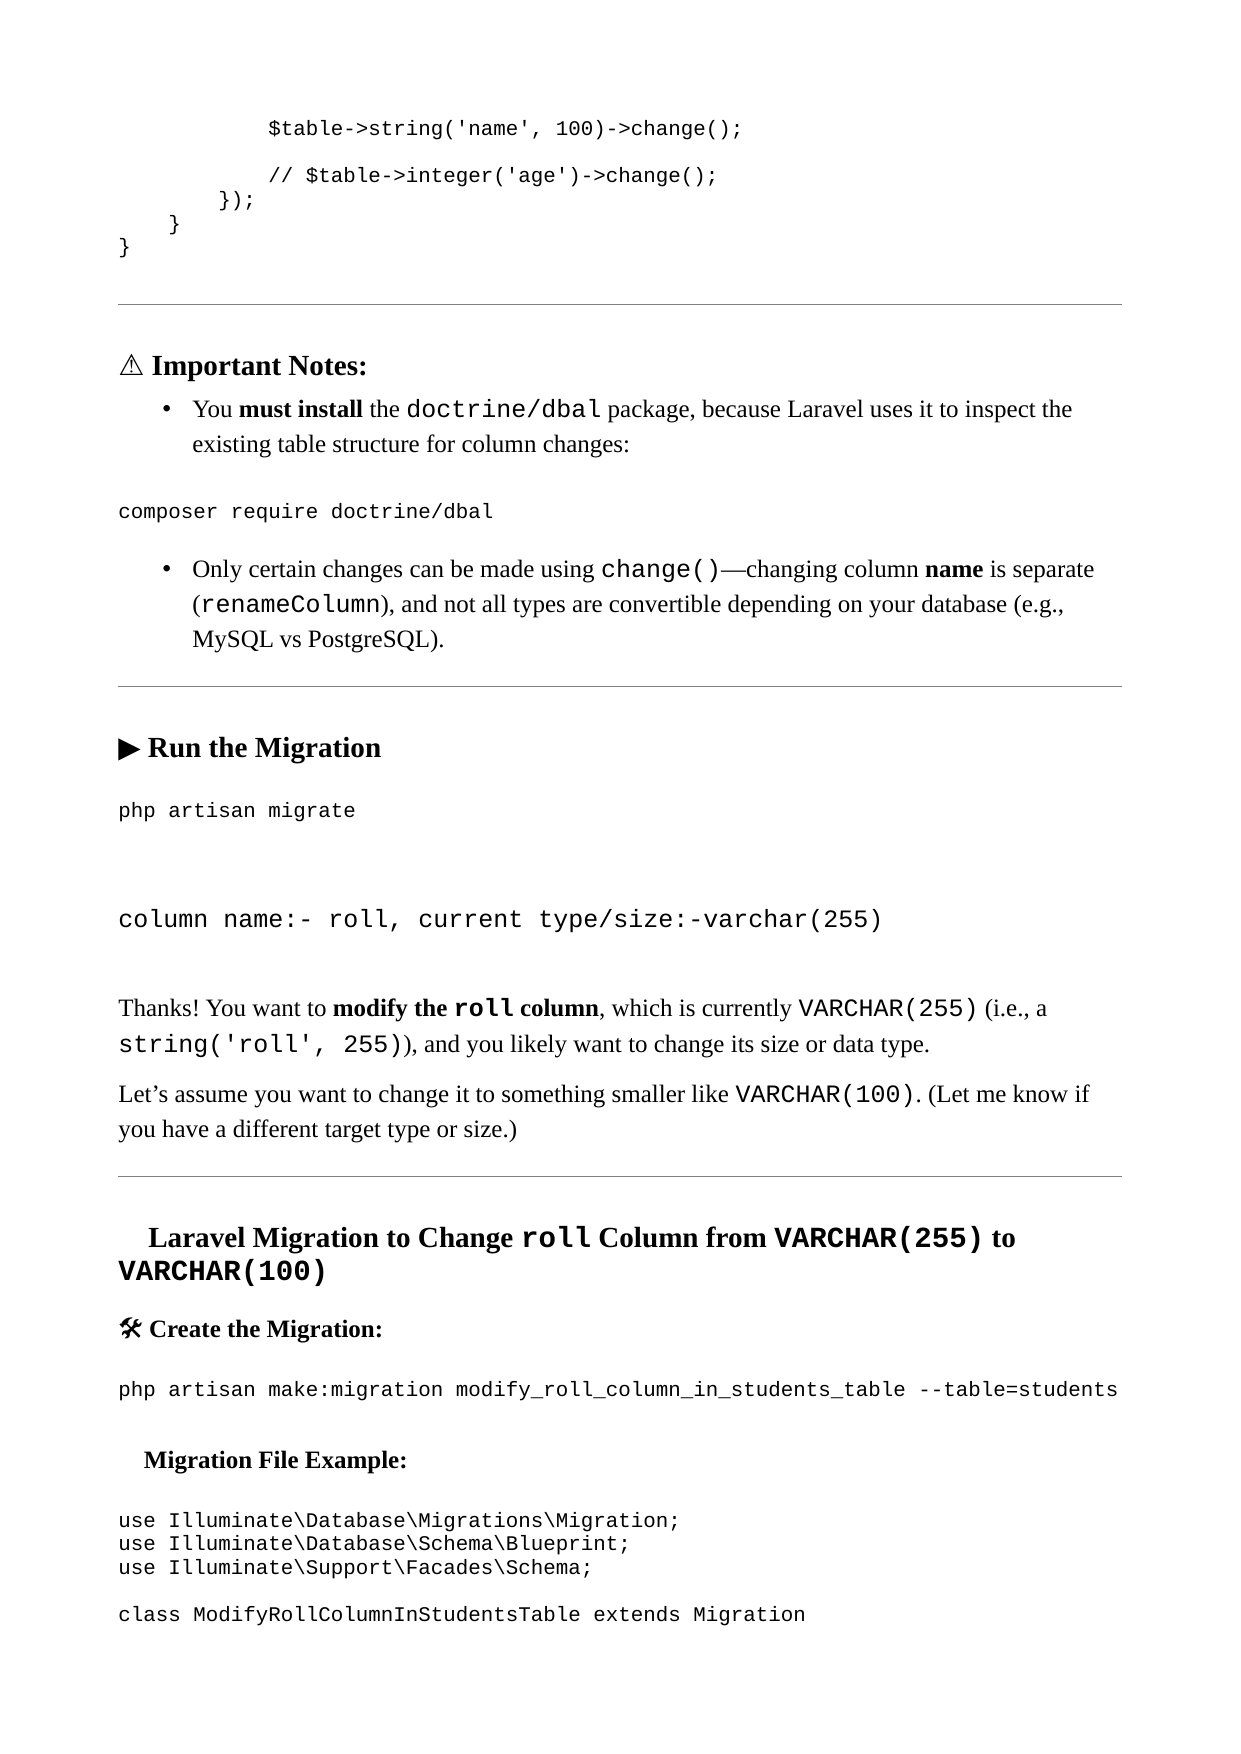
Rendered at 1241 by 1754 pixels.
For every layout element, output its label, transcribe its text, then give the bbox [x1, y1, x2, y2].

text php artisan make:migration modify_roll_column_in_students_table --table=students [118, 1379, 1122, 1403]
text use Illuminate\Support\Facades\Schema; [118, 1557, 1122, 1581]
text composer require doctrine/dbal [118, 501, 1122, 524]
text Thanks! You want to modify the roll column, which is currently VARCHAR(255) (i.e., a string('roll', 255)), and you likely want to change its size or data type. [118, 993, 1122, 1059]
subtitle 🧾 Migration File Example: [118, 1445, 1122, 1473]
subtitle ⚠️ Important Notes: [118, 348, 1122, 382]
subtitle 🛠 Create the Migration: [118, 1314, 1122, 1343]
text use Illuminate\Database\Migrations\Migration; [118, 1510, 1122, 1533]
text $table->string('name', 100)->change(); [118, 118, 1122, 142]
text } [118, 236, 1122, 260]
text use Illuminate\Database\Schema\Blueprint; [118, 1533, 1122, 1557]
text column name:- roll, current type/size:-varchar(255) [118, 906, 1122, 935]
list Only certain changes can be made using change()—changing column name is separate (renameColumn), and not all types are convertible depending on your database (e.g., MySQL vs PostgreSQL). [162, 554, 1122, 653]
list You must install the doctrine/dbal package, because Laravel uses it to inspect the existing table structure for column changes: [162, 394, 1122, 458]
text php artisan migrate [118, 800, 1122, 824]
text } [118, 213, 1122, 236]
subtitle ▶️ Run the Migration [118, 731, 1122, 764]
subtitle ✅ Laravel Migration to Change roll Column from VARCHAR(255) to VARCHAR(100) [118, 1220, 1122, 1289]
text Let’s assume you want to change it to something smaller like VARCHAR(100). (Let me know if you have a different target type or size.) [118, 1079, 1122, 1142]
text }); [118, 189, 1122, 213]
text class ModifyRollColumnInStudentsTable extends Migration [118, 1604, 1122, 1628]
text // $table->integer('age')->change(); [118, 165, 1122, 189]
